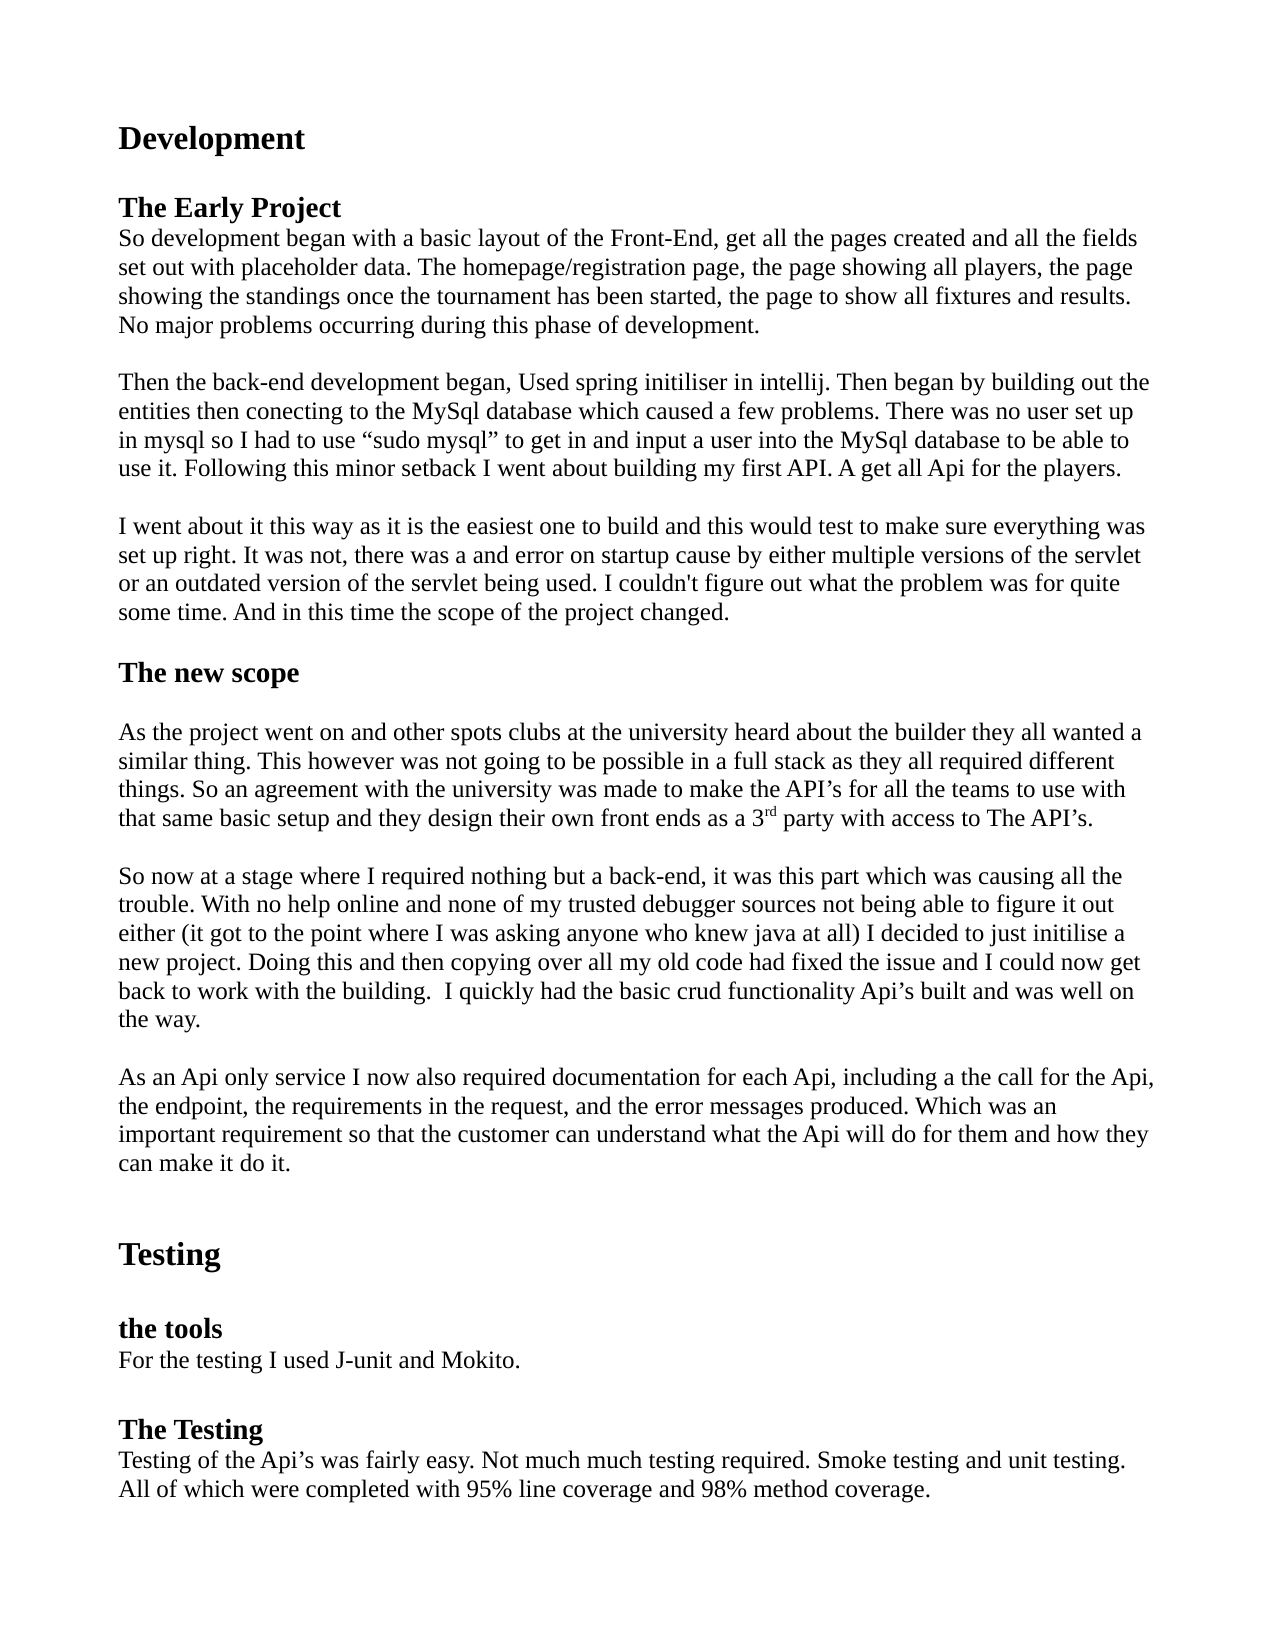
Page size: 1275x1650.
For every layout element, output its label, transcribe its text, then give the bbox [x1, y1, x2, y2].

text So now at a stage where I required nothing but a back-end, it was this part which was causing all the trouble. With no help online and none of my trusted debugger sources not being able to figure it out either (it got to the point where I was asking anyone who knew java at all) I decided to just initilise a new project. Doing this and then copying over all my old code had fixed the issue and I could now get back to work with the building. I quickly had the basic crud functionality Api’s built and was well on the way. [118, 861, 1157, 1033]
text So development began with a basic layout of the Front-End, get all the pages created and all the fields set out with placeholder data. The homepage/registration page, the page showing all players, the page showing the standings once the tournament has been started, the page to show all fixtures and results. No major problems occurring during this phase of development. [118, 223, 1157, 338]
text As the project went on and other spots clubs at the university heard about the builder they all wanted a similar thing. This however was not going to be possible in a full stack as they all required different things. So an agreement with the university was made to make the API’s for all the teams to use with that same basic setup and they design their own front ends as a 3rd party with access to The API’s. [118, 717, 1157, 832]
text Testing of the Api’s was fairly easy. Not much much testing required. Smoke testing and unit testing. All of which were completed with 95% line coverage and 98% method coverage. [118, 1445, 1157, 1503]
text As an Api only service I now also required documentation for each Api, including a the call for the Api, the endpoint, the requirements in the request, and the error messages produced. Which was an important requirement so that the customer can understand what the Api will do for them and how they can make it do it. [118, 1062, 1157, 1177]
text For the testing I used J-unit and Mokito. [118, 1345, 1157, 1373]
text I went about it this way as it is the easiest one to build and this would test to make sure everything was set up right. It was not, there was a and error on startup cause by either multiple versions of the servlet or an outdated version of the servlet being used. I couldn't figure out what the problem was for quite some time. And in this time the scope of the project changed. [118, 511, 1157, 626]
text The Early Project [118, 190, 1157, 223]
text Then the back-end development began, Used spring initiliser in intellij. Then began by building out the entities then conecting to the MySql database which caused a few problems. There was no user set up in mysql so I had to use “sudo mysql” to get in and input a user into the MySql database to be able to use it. Following this minor setback I went about building my first API. A get all Api for the players. [118, 367, 1157, 482]
text Testing [118, 1234, 1157, 1273]
text Development [118, 118, 1157, 156]
text the tools [118, 1311, 1157, 1345]
text The Testing [118, 1412, 1157, 1445]
text The new scope [118, 655, 1157, 688]
